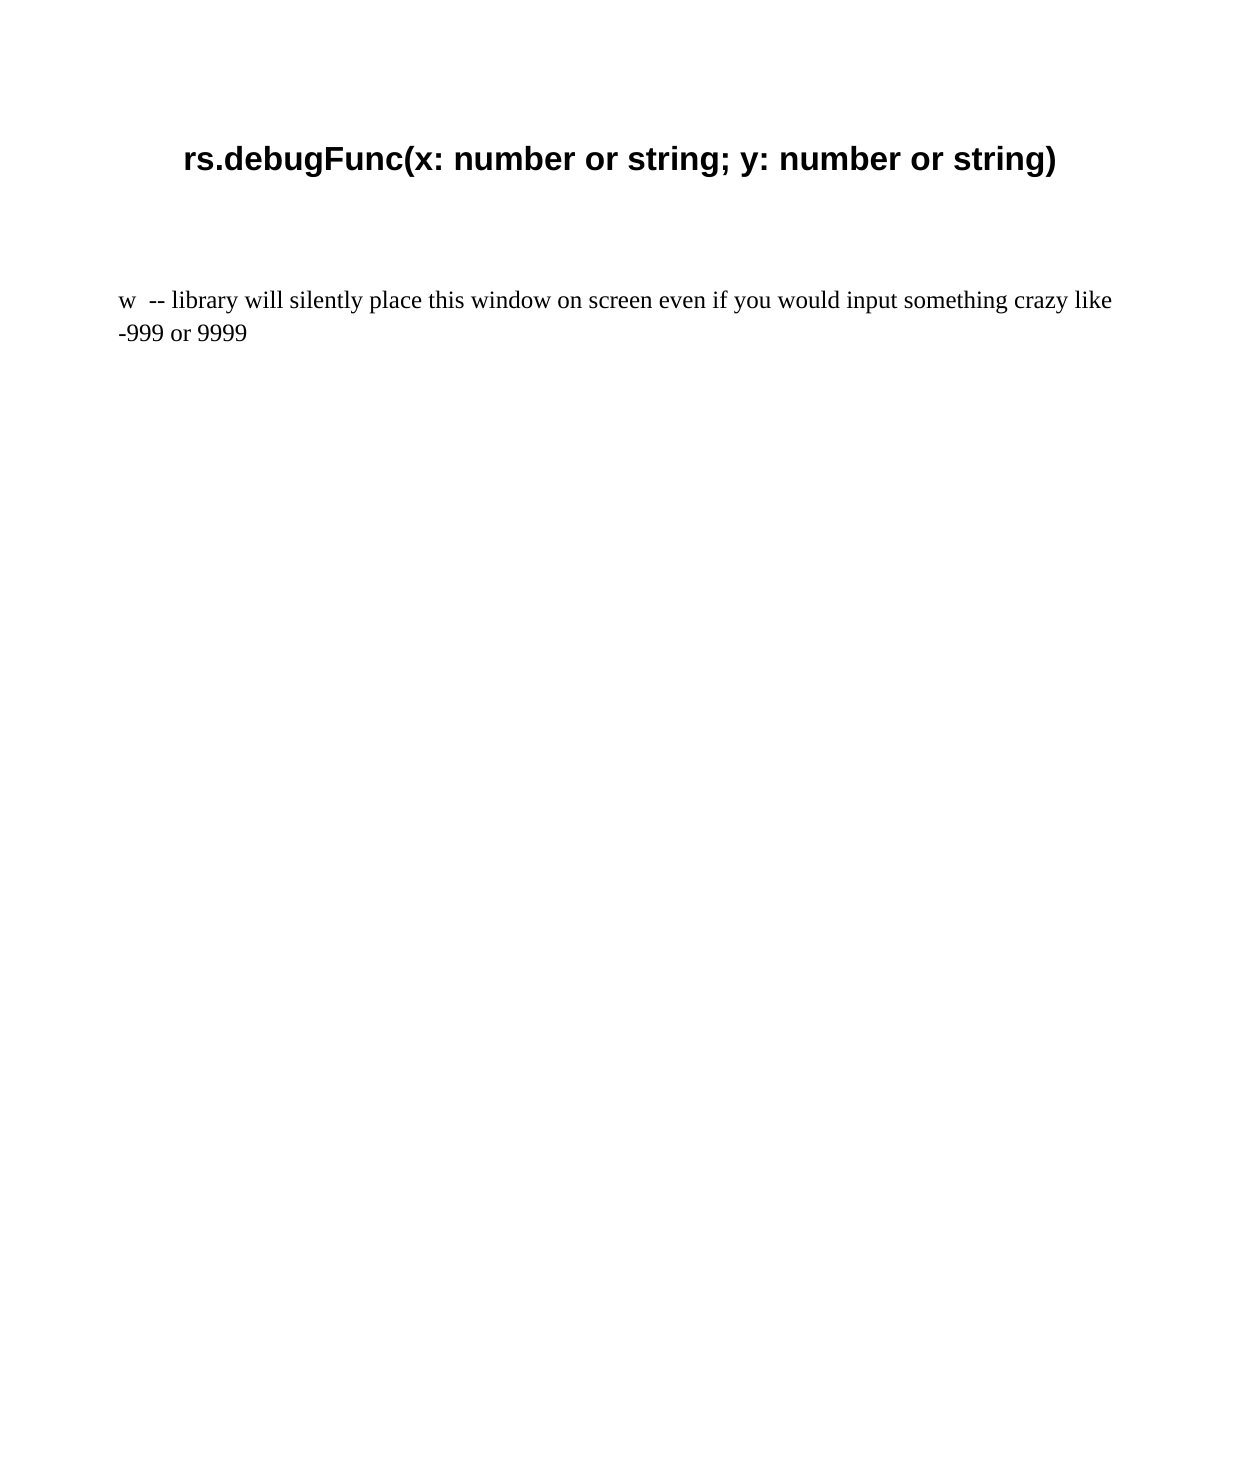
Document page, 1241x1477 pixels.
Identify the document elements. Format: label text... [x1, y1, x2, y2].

subtitle rs.debugFunc(x: number or string; y: number or string) [118, 139, 1122, 177]
text w -- library will silently place this window on screen even if you would input something crazy like -999 or 9999 [118, 285, 1122, 347]
